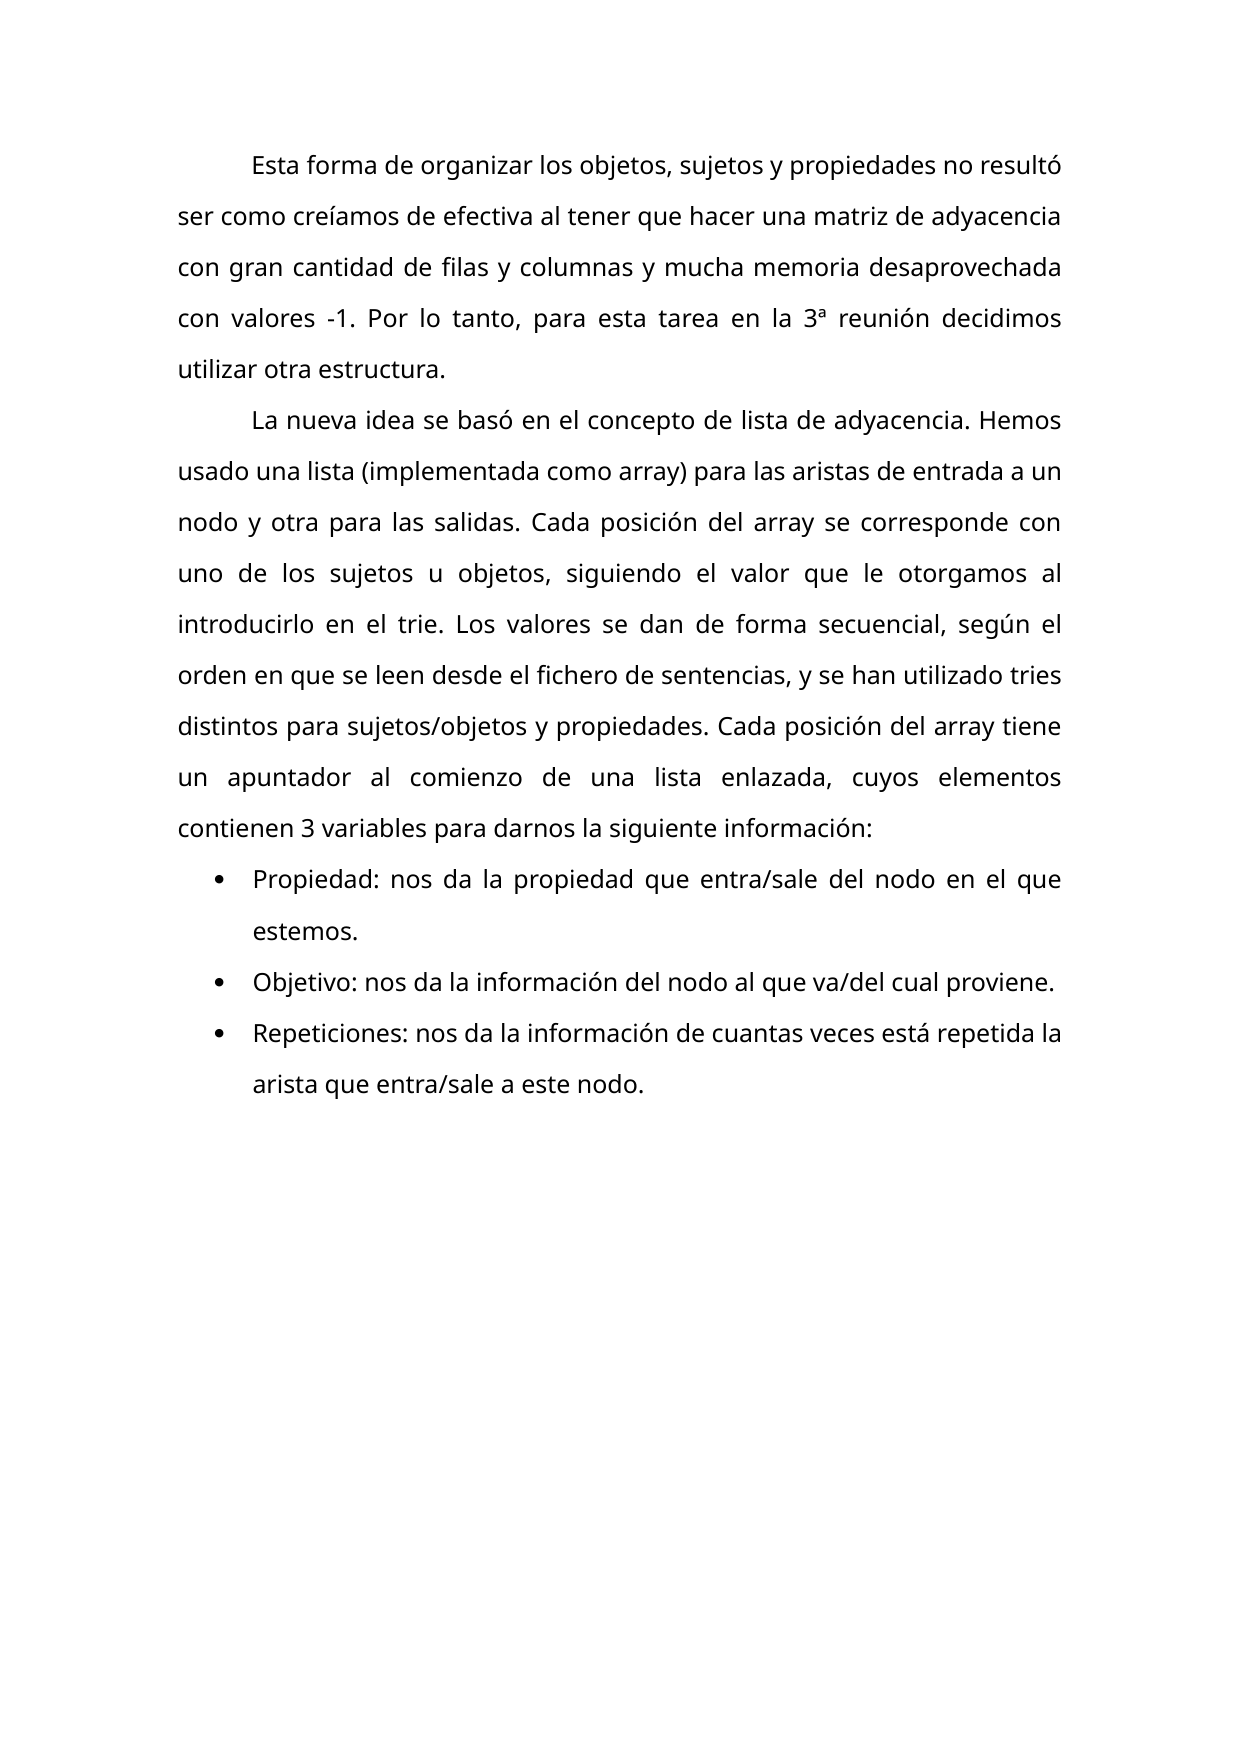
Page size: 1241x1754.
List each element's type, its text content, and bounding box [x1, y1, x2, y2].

list Repeticiones: nos da la información de cuantas veces está repetida la arista que entra/sale a este nodo. [215, 1015, 1063, 1100]
list Propiedad: nos da la propiedad que entra/sale del nodo en el que estemos. [215, 862, 1063, 947]
list Objetivo: nos da la información del nodo al que va/del cual proviene. [215, 964, 1063, 998]
text Esta forma de organizar los objetos, sujetos y propiedades no resultó ser como creíamos de efectiva al tener que hacer una matriz de adyacencia con gran cantidad de filas y columnas y mucha memoria desaprovechada con valores -1. Por lo tanto, para esta tarea en la 3ª reunión decidimos utilizar otra estructura. [177, 148, 1063, 386]
text La nueva idea se basó en el concepto de lista de adyacencia. Hemos usado una lista (implementada como array) para las aristas de entrada a un nodo y otra para las salidas. Cada posición del array se corresponde con uno de los sujetos u objetos, siguiendo el valor que le otorgamos al introducirlo en el trie. Los valores se dan de forma secuencial, según el orden en que se leen desde el fichero de sentencias, y se han utilizado tries distintos para sujetos/objetos y propiedades. Cada posición del array tiene un apuntador al comienzo de una lista enlazada, cuyos elementos contienen 3 variables para darnos la siguiente información: [177, 403, 1063, 845]
